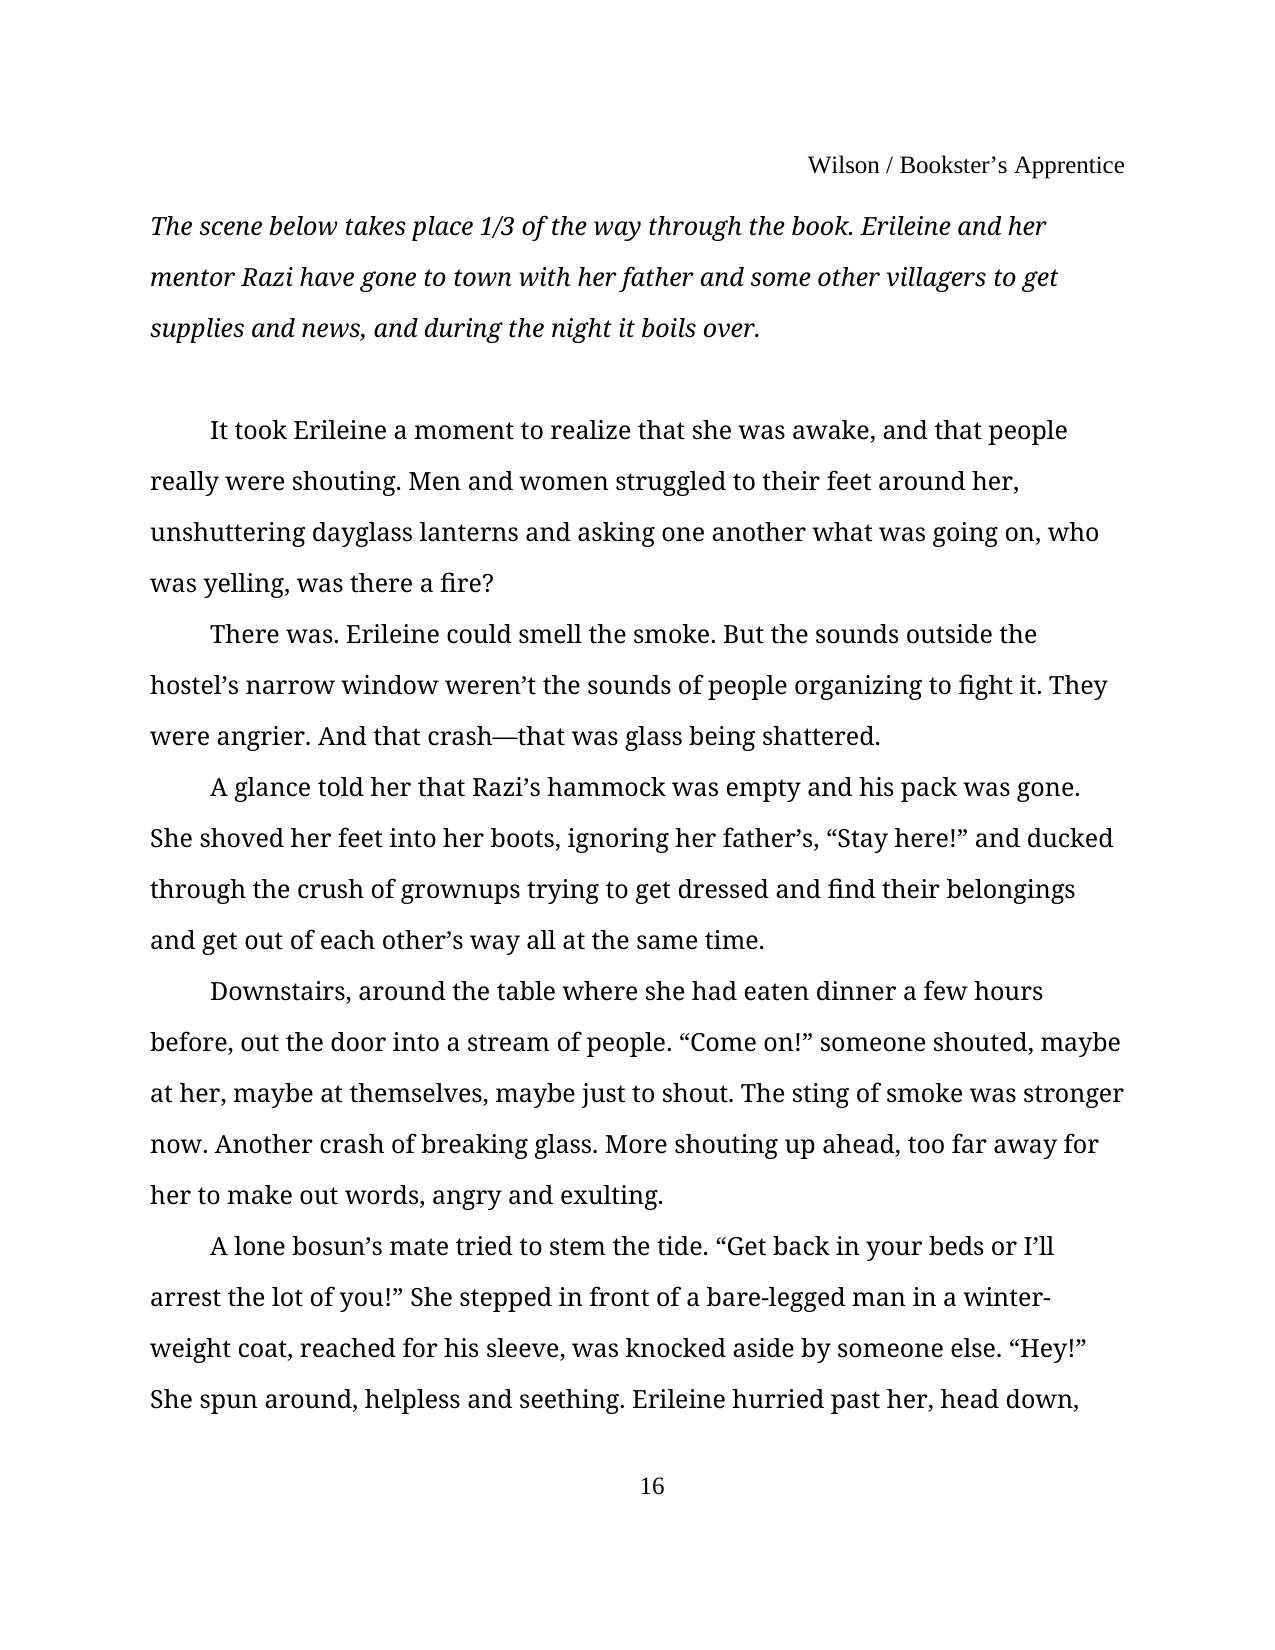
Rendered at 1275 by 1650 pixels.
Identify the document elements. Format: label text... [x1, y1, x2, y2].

text Downstairs, around the table where she had eaten dinner a few hours before, out the door into a stream of people. “Come on!” someone shouted, maybe at her, maybe at themselves, maybe just to shout. The sting of smoke was stronger now. Another crash of breaking glass. More shouting up ahead, too far away for her to make out words, angry and exulting. [150, 974, 1125, 1212]
text It took Erileine a moment to realize that she was awake, and that people really were shouting. Men and women struggled to their feet around her, unshuttering dayglass lanterns and asking one another what was going on, who was yelling, was there a fire? [150, 412, 1125, 599]
text The scene below takes place 1/3 of the way through the book. Erileine and her mentor Razi have gone to town with her father and some other villagers to get supplies and news, and during the night it boils over. [150, 208, 1125, 344]
text There was. Erileine could smell the smoke. But the sounds outside the hostel’s narrow window weren’t the sounds of people organizing to fight it. They were angrier. And that crash—that was glass being shattered. [150, 617, 1125, 753]
text A lone bosun’s mate tried to stem the tide. “Get back in your beds or I’ll arrest the lot of you!” She stepped in front of a bare-legged man in a winter-weight coat, reached for his sleeve, was knocked aside by someone else. “Hey!” She spun around, helpless and seething. Erileine hurried past her, head down, [150, 1229, 1125, 1416]
text A glance told her that Razi’s hammock was empty and his pack was gone. She shoved her feet into her boots, ignoring her father’s, “Stay here!” and ducked through the crush of grownups trying to get dressed and find their belongings and get out of each other’s way all at the same time. [150, 770, 1125, 957]
